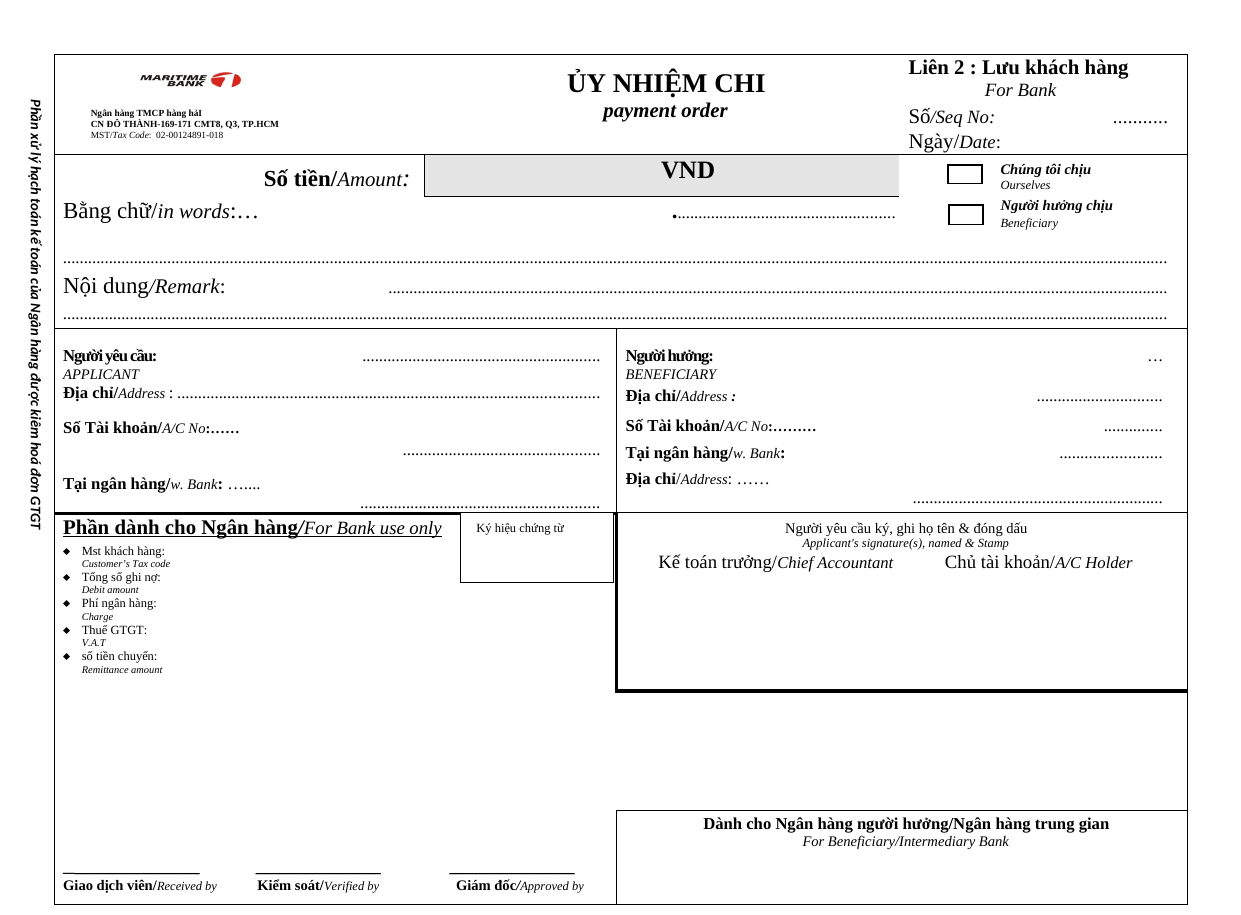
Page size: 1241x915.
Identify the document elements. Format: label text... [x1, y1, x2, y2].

table_cell Dành cho Ngân hàng người hưởng/Ngân hàng trung gian For Beneficiary/Intermediary Bank [617, 811, 1187, 904]
table_cell Bằng chữ/in words:… <amount_to_text(get_sum(line.id))> . [55, 196, 992, 213]
table_cell Chúng tôi chịu Ourselves [992, 155, 1187, 196]
table_header Liên 2 : Lưu khách hàng For Bank Số/Seq No: <o.name> Ngày/Date: <get_vietname_date(o.date)> [899, 55, 1187, 154]
table_header [55, 55, 82, 154]
table_cell Số tiền/Amount: [55, 155, 424, 196]
table_cell Người yêu cầu ký, ghi họ tên & đóng dấu Applicant's signature(s), named & Stamp Kế toán trưởng/Chief Accountant Chủ tài khoản/A/C Holder [618, 513, 1187, 689]
table_cell Người hưởng: <line.partner_id and line.partner_id.name or ''> BENEFICIARY Địa chỉ/Address : <get_dia_chi(line.partner_id.id)> Số Tài khoản/A/C No:………<get_so_tk(line.partner_id.id)> Tại ngân hàng/w. Bank: <get_ten_nh(line.partner_id.id)> Địa chỉ/Address: ……<line.partner_id and line.partner_id.state_id and line.partner_id.state_id.name or ''> [617, 329, 1187, 512]
table_cell Nội dung/Remark: <o.description> [55, 238, 1187, 328]
table_cell [899, 155, 992, 196]
table_cell Bằng chữ/in words:… <amount_to_text(get_sum(line.id))> . [55, 214, 992, 238]
table_header ỦY NHIỆM CHI payment order [424, 55, 899, 154]
picture [105, 68, 276, 94]
table_cell Người yêu cầu: <o.company_id.name> APPLICANT Địa chỉ/Address : Số Tài khoản/A/C No:……<o.company_bank_id and o.company_bank_id.acc_number or ''> Tại ngân hàng/w. Bank: ….... <o.company_bank_id and o.company_bank_id.bank_name or ''> [55, 329, 616, 512]
table_cell Phần dành cho Ngân hàng/For Bank use only  Mst khách hàng: Customer’s Tax code  Tổng số ghi nợ: Debit amount  Phí ngân hàng: Charge  Thuế GTGT: V.A.T  số tiền chuyển: Remittance amount ___________ __________ __________ Giao dịch viên/Received by Kiểm soát/Verified by Giám đốc/Approved by [55, 515, 460, 574]
table_header Ngân hàng TMCP hàng hảI CN ĐÔ THÀNH-169-171 CMT8, Q3, TP.HCM MST/Tax Code: 02-00124891-018 [82, 55, 424, 154]
table_cell Phần dành cho Ngân hàng/For Bank use only  Mst khách hàng: Customer’s Tax code  Tổng số ghi nợ: Debit amount  Phí ngân hàng: Charge  Thuế GTGT: V.A.T  số tiền chuyển: Remittance amount ___________ __________ __________ Giao dịch viên/Received by Kiểm soát/Verified by Giám đốc/Approved by [55, 575, 616, 904]
table_cell Người hưởng chịu Beneficiary [992, 196, 1187, 238]
table_cell [899, 693, 1187, 810]
table_cell <get_sum(line.id)> VND [425, 155, 899, 196]
table_cell [616, 693, 899, 810]
